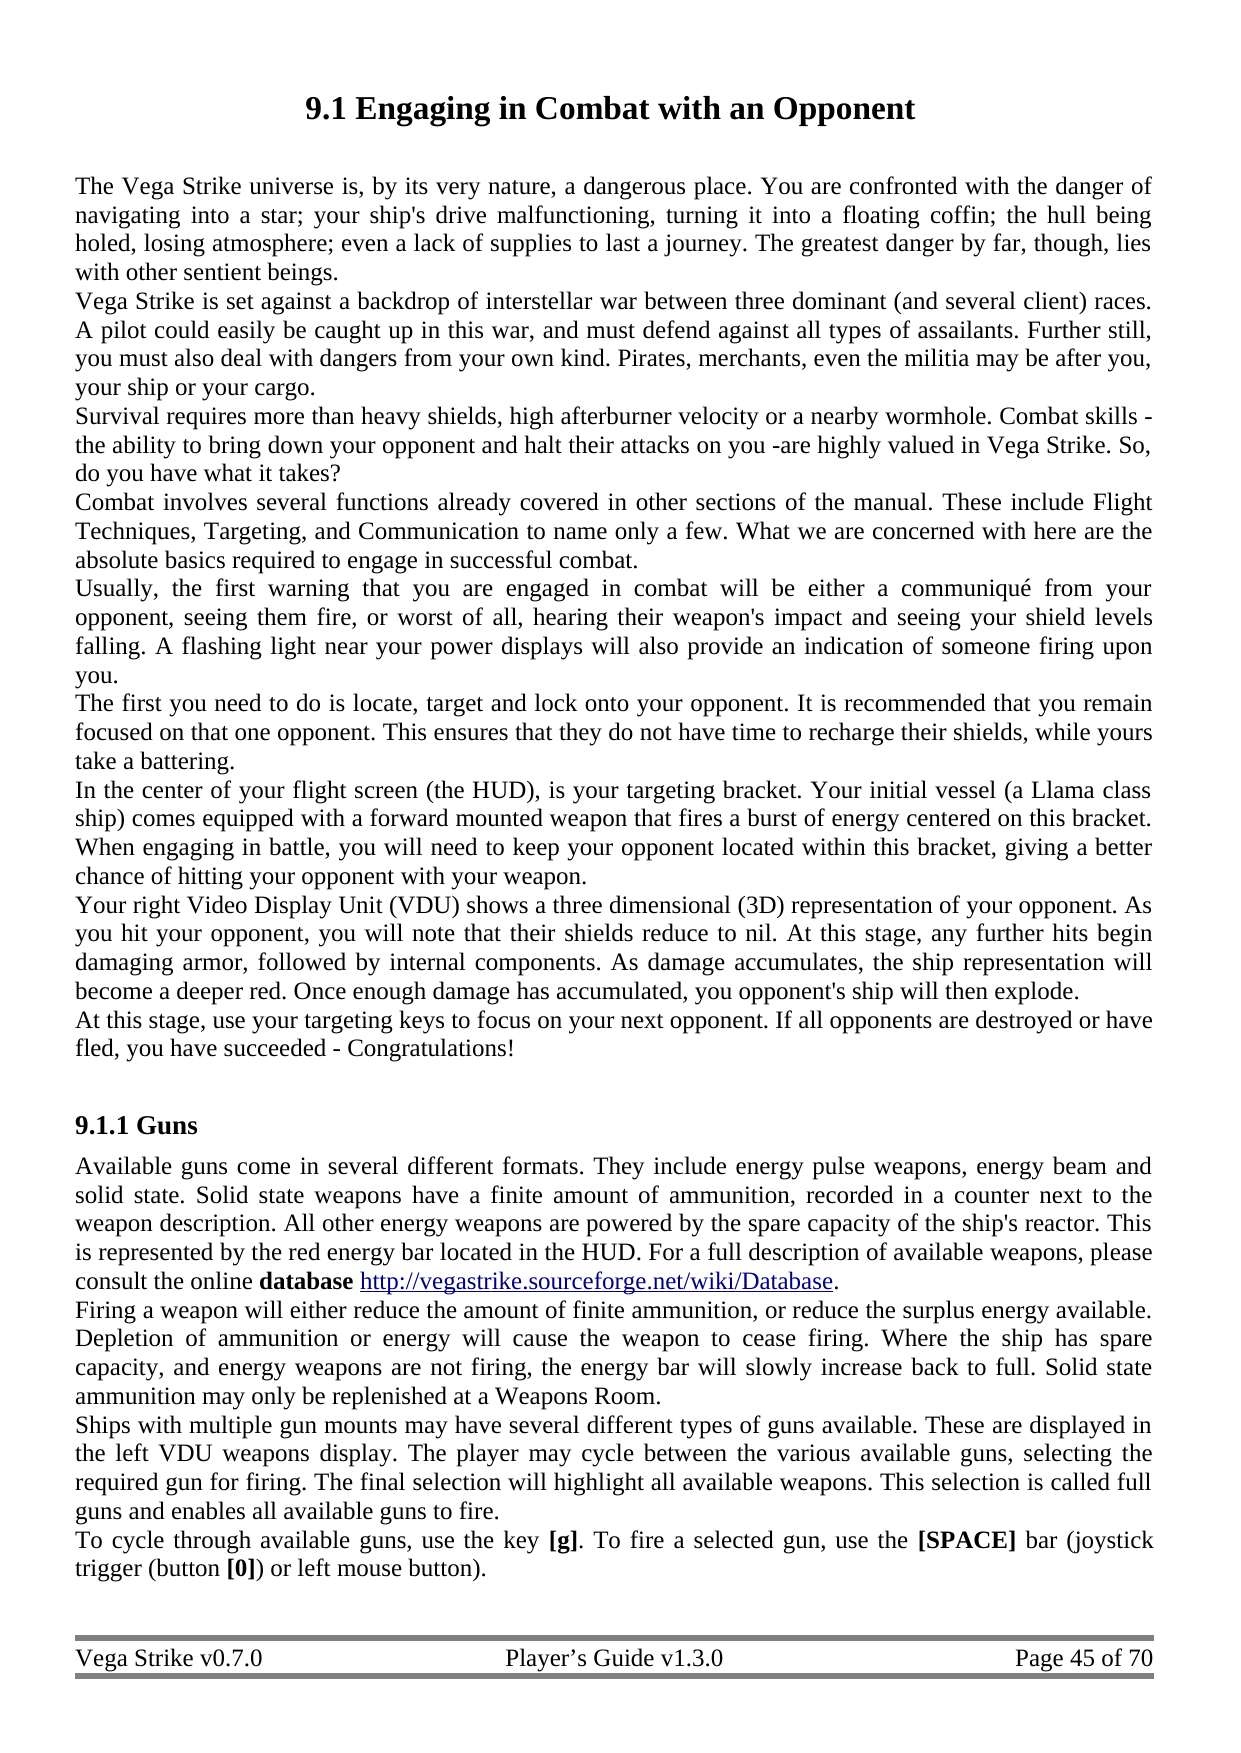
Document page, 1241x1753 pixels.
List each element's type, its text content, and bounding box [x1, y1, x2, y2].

text In the center of your flight screen (the HUD), is your targeting bracket. Your initial vessel (a Llama class ship) comes equipped with a forward mounted weapon that fires a burst of energy centered on this bracket. When engaging in battle, you will need to keep your opponent located within this bracket, giving a better chance of hitting your opponent with your weapon. [75, 775, 1154, 890]
subtitle 9.1 Engaging in Combat with an Opponent [75, 88, 1154, 165]
text Survival requires more than heavy shields, high afterburner velocity or a nearby wormhole. Combat skills - the ability to bring down your opponent and halt their attacks on you -are highly valued in Vega Strike. So, do you have what it takes? [75, 401, 1154, 487]
text Usually, the first warning that you are engaged in combat will be either a communiqué from your opponent, seeing them fire, or worst of all, hearing their weapon's impact and seeing your shield levels falling. A flashing light near your power displays will also provide an indication of someone firing upon you. [75, 573, 1154, 688]
text To cycle through available guns, use the key [g]. To fire a selected gun, use the [SPACE] bar (joystick trigger (button [0]) or left mouse button). [75, 1525, 1154, 1582]
text Vega Strike is set against a backdrop of interstellar war between three dominant (and several client) races. A pilot could easily be caught up in this war, and must defend against all types of assailants. Further still, you must also deal with dangers from your own kind. Pirates, merchants, even the militia may be after you, your ship or your cargo. [75, 286, 1154, 401]
text The first you need to do is locate, target and lock onto your opponent. It is recommended that you remain focused on that one opponent. This ensures that they do not have time to recharge their shields, while yours take a battering. [75, 688, 1154, 775]
subtitle 9.1.1 Guns [75, 1109, 1154, 1141]
text Available guns come in several different formats. They include energy pulse weapons, energy beam and solid state. Solid state weapons have a finite amount of ammunition, recorded in a counter next to the weapon description. All other energy weapons are powered by the spare capacity of the ship's reactor. This is represented by the red energy bar located in the HUD. For a full description of available weapons, please consult the online database http://vegastrike.sourceforge.net/wiki/Database. [75, 1151, 1154, 1295]
text At this stage, use your targeting keys to focus on your next opponent. If all opponents are destroyed or have fled, you have succeeded - Congratulations! [75, 1005, 1154, 1062]
text Firing a weapon will either reduce the amount of finite ammunition, or reduce the surplus energy available. Depletion of ammunition or energy will cause the weapon to cease firing. Where the ship has spare capacity, and energy weapons are not firing, the energy bar will slowly increase back to full. Solid state ammunition may only be replenished at a Weapons Room. [75, 1295, 1154, 1410]
text Your right Video Display Unit (VDU) shows a three dimensional (3D) representation of your opponent. As you hit your opponent, you will note that their shields reduce to nil. At this stage, any further hits begin damaging armor, followed by internal components. As damage accumulates, the ship representation will become a deeper red. Once enough damage has accumulated, you opponent's ship will then explode. [75, 890, 1154, 1005]
text The Vega Strike universe is, by its very nature, a dangerous place. You are confronted with the danger of navigating into a star; your ship's drive malfunctioning, turning it into a floating coffin; the hull being holed, losing atmosphere; even a lack of supplies to last a journey. The greatest danger by far, though, lies with other sentient beings. [75, 171, 1154, 286]
text Combat involves several functions already covered in other sections of the manual. These include Flight Techniques, Targeting, and Communication to name only a few. What we are concerned with here are the absolute basics required to engage in successful combat. [75, 487, 1154, 573]
text Ships with multiple gun mounts may have several different types of guns available. These are displayed in the left VDU weapons display. The player may cycle between the various available guns, selecting the required gun for firing. The final selection will highlight all available weapons. This selection is called full guns and enables all available guns to fire. [75, 1410, 1154, 1525]
